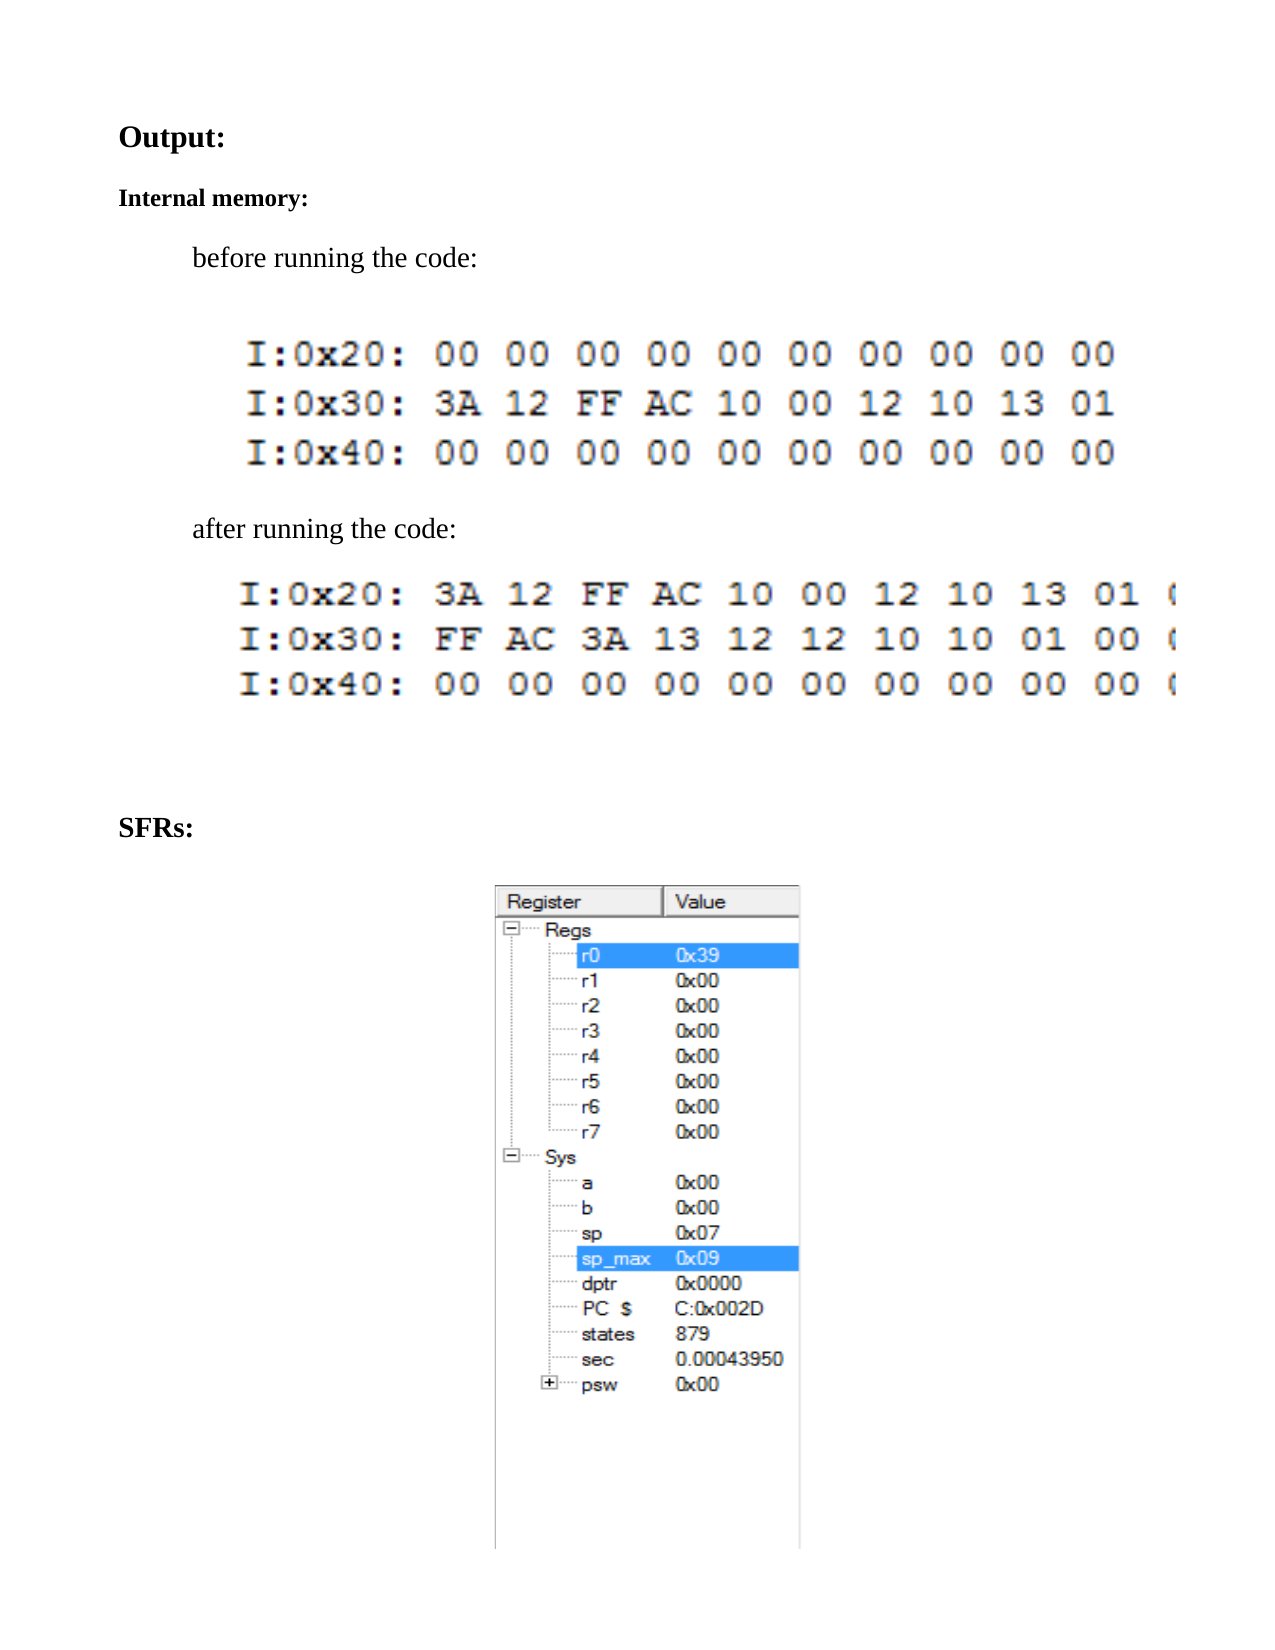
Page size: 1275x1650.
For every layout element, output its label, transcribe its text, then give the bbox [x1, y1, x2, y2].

picture [494, 885, 803, 1549]
text after running the code: [118, 511, 1157, 545]
text Internal memory: [118, 183, 1157, 212]
picture [211, 575, 1176, 710]
text Output: [118, 118, 1157, 154]
picture [234, 327, 1134, 478]
text before running the code: [118, 240, 1157, 274]
text SFRs: [118, 810, 1157, 844]
